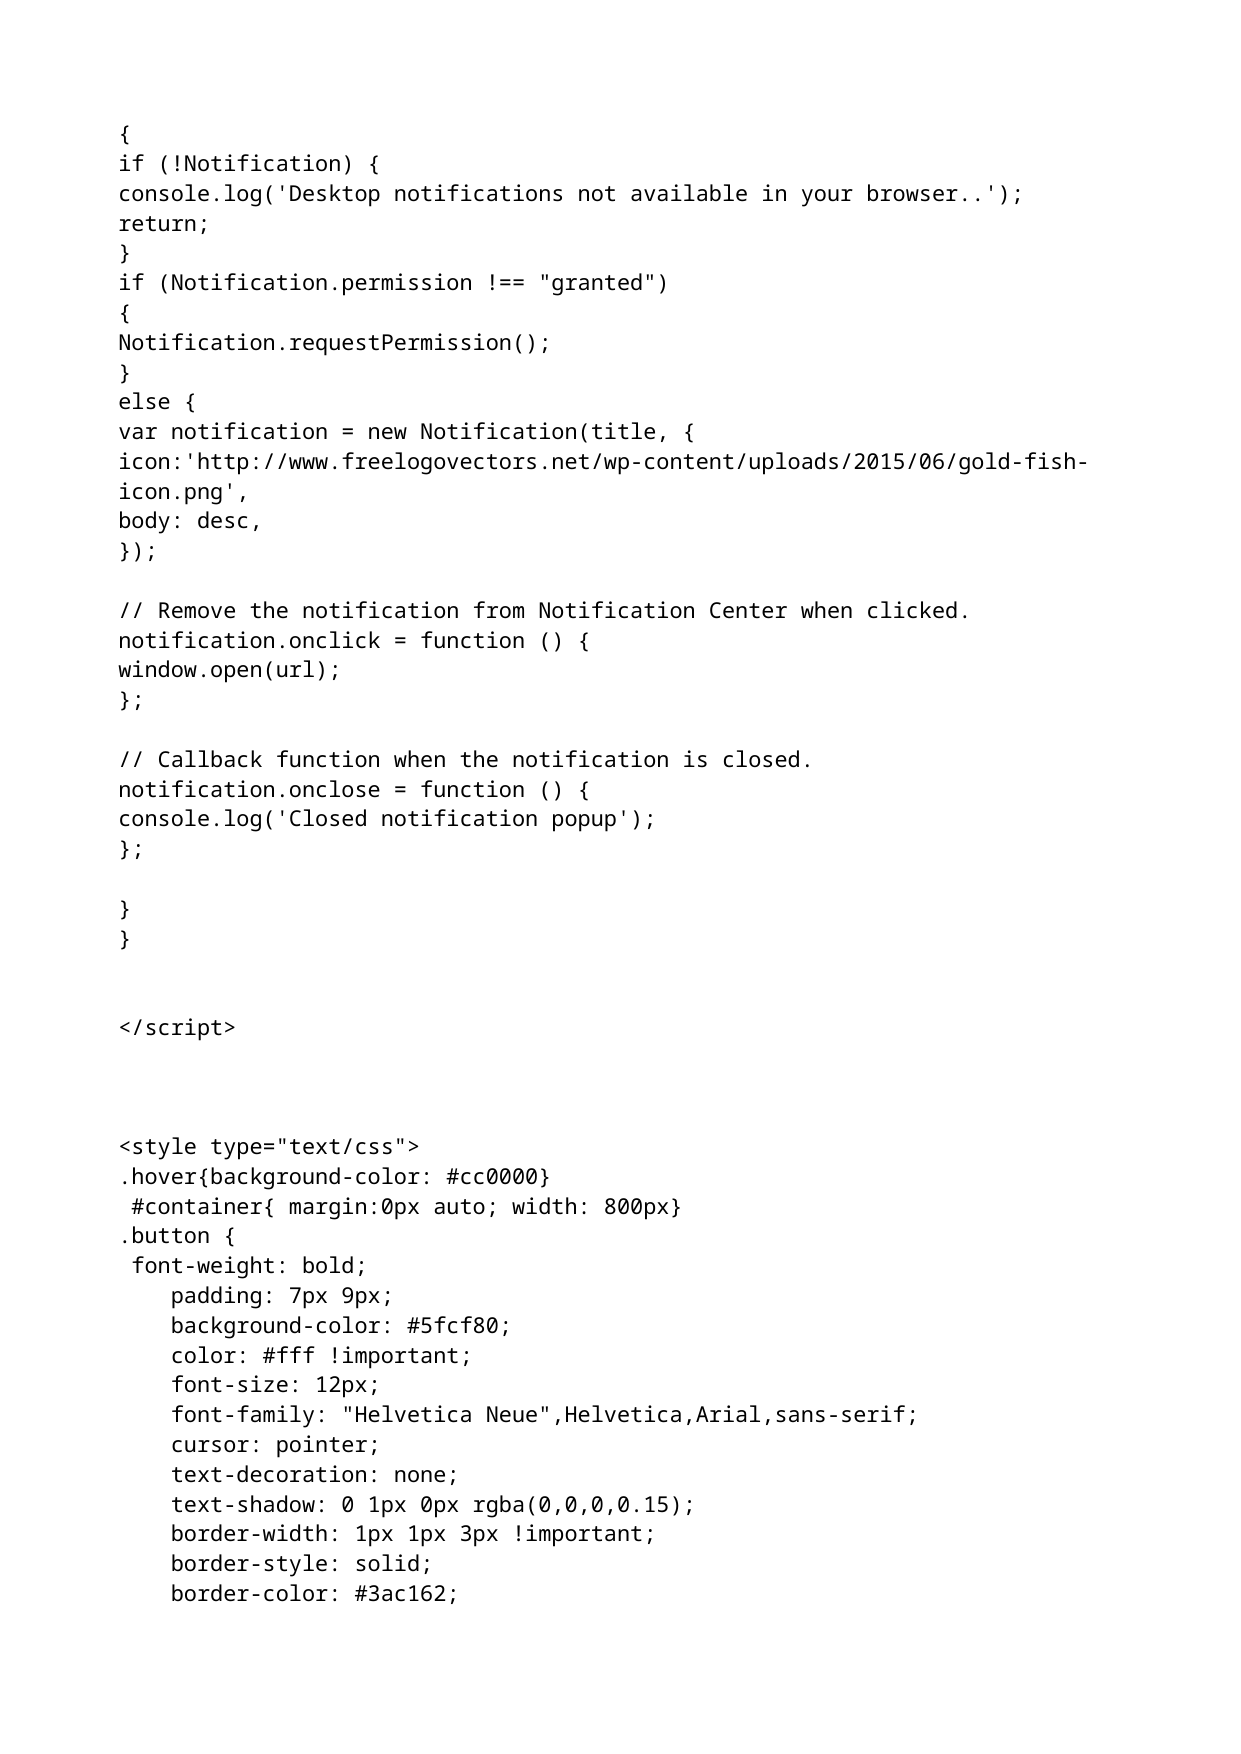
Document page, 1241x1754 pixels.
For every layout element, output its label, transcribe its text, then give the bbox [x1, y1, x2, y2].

text text-shadow: 0 1px 0px rgba(0,0,0,0.15); [118, 1488, 1122, 1518]
text console.log('Closed notification popup'); [118, 803, 1122, 833]
text // Callback function when the notification is closed. [118, 744, 1122, 773]
text // Remove the notification from Notification Center when clicked. [118, 595, 1122, 624]
text </script> [118, 1012, 1122, 1042]
text <style type="text/css"> [118, 1131, 1122, 1161]
text font-family: "Helvetica Neue",Helvetica,Arial,sans-serif; [118, 1399, 1122, 1429]
text font-size: 12px; [118, 1369, 1122, 1399]
text color: #fff !important; [118, 1339, 1122, 1369]
text } [118, 922, 1122, 952]
text } [118, 237, 1122, 267]
text }; [118, 684, 1122, 714]
text font-weight: bold; [118, 1250, 1122, 1280]
text notification.onclose = function () { [118, 773, 1122, 803]
text text-decoration: none; [118, 1459, 1122, 1488]
text cursor: pointer; [118, 1429, 1122, 1459]
text Notification.requestPermission(); [118, 327, 1122, 356]
text } [118, 356, 1122, 386]
text icon:'http://www.freelogovectors.net/wp-content/uploads/2015/06/gold-fish-icon.png', [118, 446, 1122, 505]
text border-color: #3ac162; [118, 1578, 1122, 1608]
text notification.onclick = function () { [118, 624, 1122, 654]
text { [118, 118, 1122, 148]
text var notification = new Notification(title, { [118, 416, 1122, 446]
text console.log('Desktop notifications not available in your browser..'); [118, 178, 1122, 207]
text border-style: solid; [118, 1548, 1122, 1578]
text if (!Notification) { [118, 148, 1122, 178]
text return; [118, 207, 1122, 237]
text .hover{background-color: #cc0000} [118, 1161, 1122, 1191]
text }); [118, 535, 1122, 565]
text padding: 7px 9px; [118, 1280, 1122, 1310]
text }; [118, 833, 1122, 863]
text { [118, 297, 1122, 327]
text if (Notification.permission !== "granted") [118, 267, 1122, 297]
text else { [118, 386, 1122, 416]
text border-width: 1px 1px 3px !important; [118, 1518, 1122, 1548]
text .button { [118, 1220, 1122, 1250]
text window.open(url); [118, 654, 1122, 684]
text body: desc, [118, 505, 1122, 535]
text background-color: #5fcf80; [118, 1310, 1122, 1339]
text } [118, 893, 1122, 922]
text #container{ margin:0px auto; width: 800px} [118, 1191, 1122, 1220]
